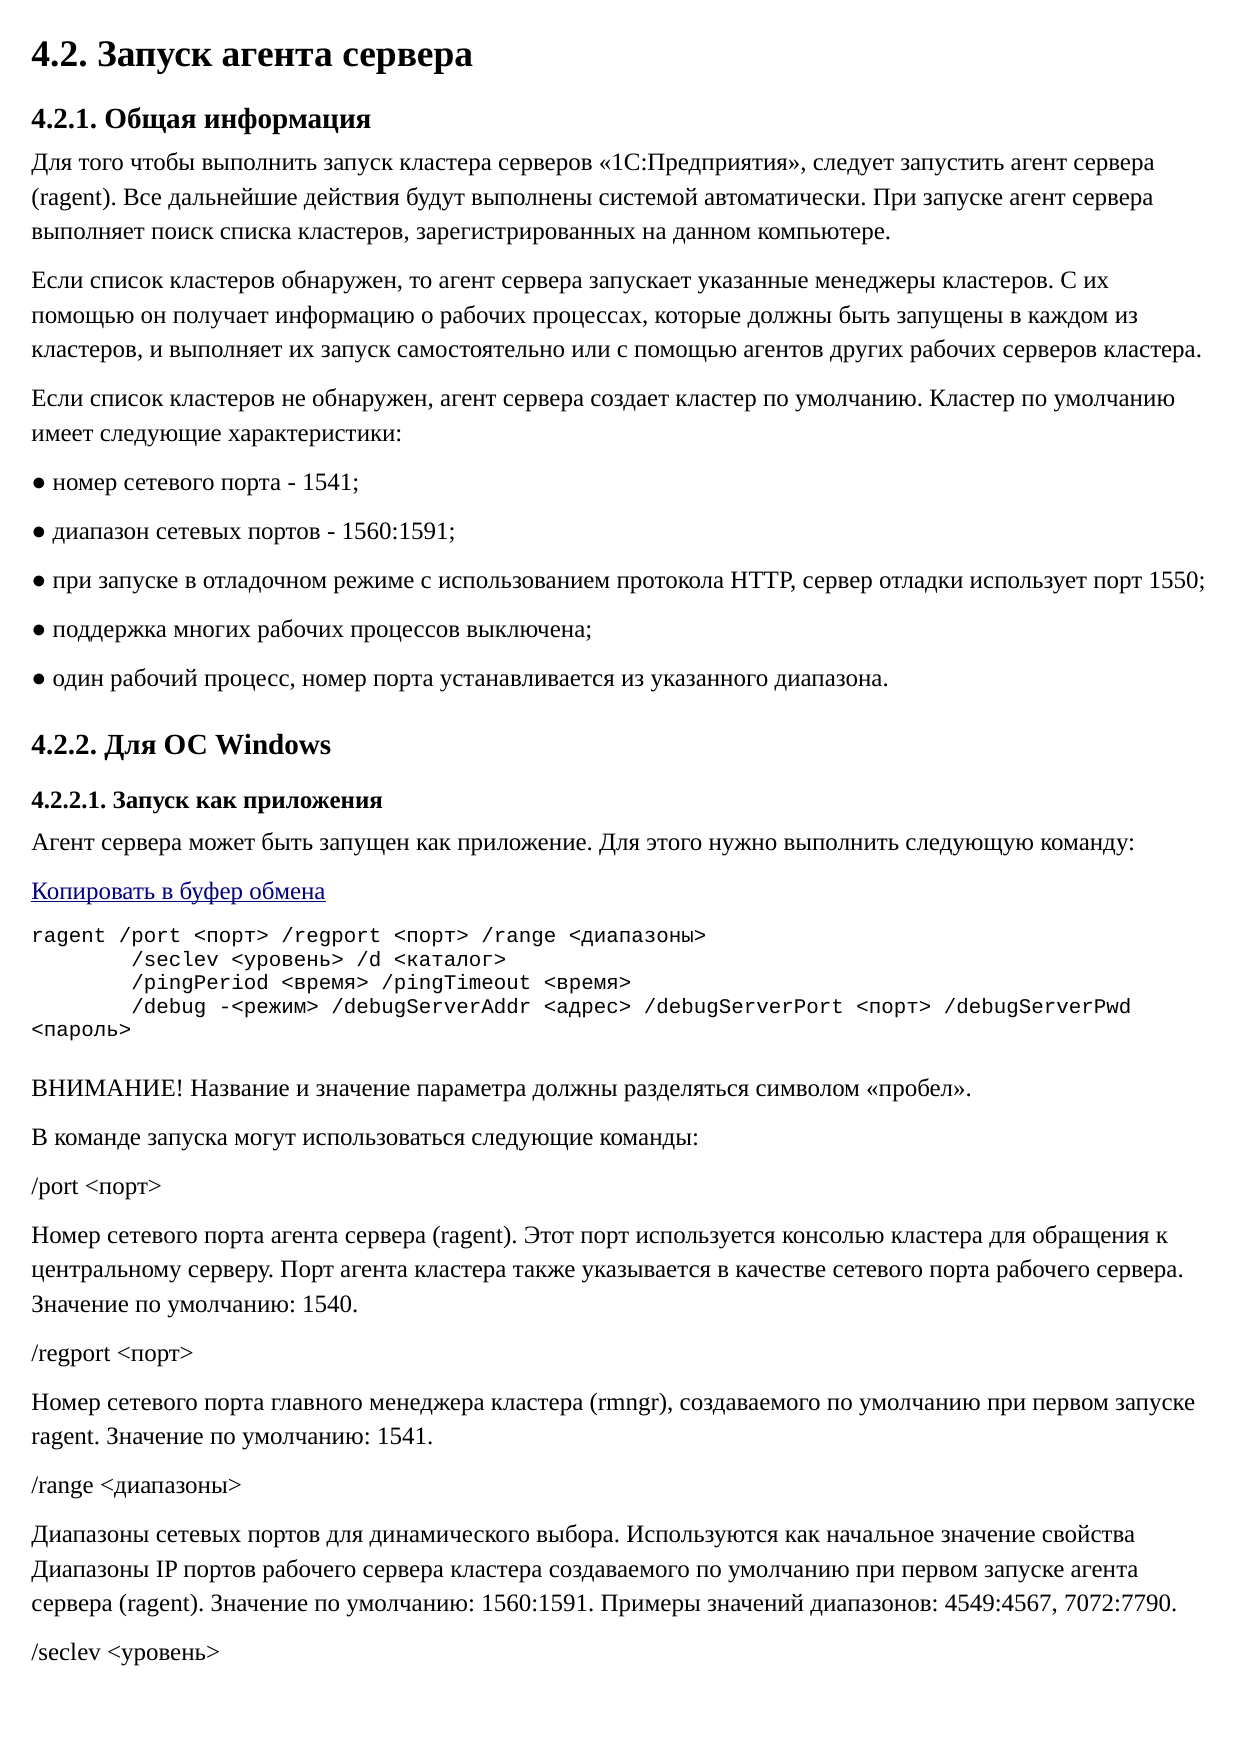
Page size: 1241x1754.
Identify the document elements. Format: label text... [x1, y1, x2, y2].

subtitle 4.2.2.1. Запуск как приложения [31, 786, 1212, 814]
text ВНИМАНИЕ! Название и значение параметра должны разделяться символом «пробел». [31, 1073, 1212, 1101]
subtitle 4.2.2. Для ОС Windows [31, 727, 1212, 761]
text /pingPeriod <время> /pingTimeout <время> [31, 972, 1212, 996]
text ● при запуске в отладочном режиме с использованием протокола HTTP, сервер отладки использует порт 1550; [31, 565, 1212, 594]
text ● диапазон сетевых портов ‑ 1560:1591; [31, 516, 1212, 545]
subtitle 4.2.1. Общая информация [31, 101, 1212, 135]
text Диапазоны сетевых портов для динамического выбора. Используются как начальное значение свойства Диапазоны IP портов рабочего сервера кластера создаваемого по умолчанию при первом запуске агента сервера (ragent). Значение по умолчанию: 1560:1591. Примеры значений диапазонов: 4549:4567, 7072:7790. [31, 1519, 1212, 1617]
text Если список кластеров обнаружен, то агент сервера запускает указанные менеджеры кластеров. С их помощью он получает информацию о рабочих процессах, которые должны быть запущены в каждом из кластеров, и выполняет их запуск самостоятельно или с помощью агентов других рабочих серверов кластера. [31, 266, 1212, 363]
text /range <диапазоны> [31, 1470, 1212, 1499]
text /debug -<режим> /debugServerAddr <адрес> /debugServerPort <порт> /debugServerPwd <пароль> [31, 996, 1212, 1043]
subtitle 4.2. Запуск агента сервера [31, 31, 1212, 74]
text Агент сервера может быть запущен как приложение. Для этого нужно выполнить следующую команду: [31, 827, 1212, 856]
text /regport <порт> [31, 1338, 1212, 1367]
text В команде запуска могут использоваться следующие команды: [31, 1122, 1212, 1150]
text Номер сетевого порта агента сервера (ragent). Этот порт используется консолью кластера для обращения к центральному серверу. Порт агента кластера также указывается в качестве сетевого порта рабочего сервера. Значение по умолчанию: 1540. [31, 1220, 1212, 1317]
text Для того чтобы выполнить запуск кластера серверов «1С:Предприятия», следует запустить агент сервера (ragent). Все дальнейшие действия будут выполнены системой автоматически. При запуске агент сервера выполняет поиск списка кластеров, зарегистрированных на данном компьютере. [31, 147, 1212, 245]
text Если список кластеров не обнаружен, агент сервера создает кластер по умолчанию. Кластер по умолчанию имеет следующие характеристики: [31, 383, 1212, 447]
text ● один рабочий процесс, номер порта устанавливается из указанного диапазона. [31, 663, 1212, 692]
text ● номер сетевого порта ‑ 1541; [31, 467, 1212, 496]
text /port <порт> [31, 1171, 1212, 1199]
text Копировать в буфер обмена [31, 876, 1212, 904]
text ragent /port <порт> /regport <порт> /range <диапазоны> [31, 925, 1212, 948]
text /seclev <уровень> /d <каталог> [31, 948, 1212, 972]
text Номер сетевого порта главного менеджера кластера (rmngr), создаваемого по умолчанию при первом запуске ragent. Значение по умолчанию: 1541. [31, 1387, 1212, 1450]
text /seclev <уровень> [31, 1637, 1212, 1666]
text ● поддержка многих рабочих процессов выключена; [31, 614, 1212, 643]
